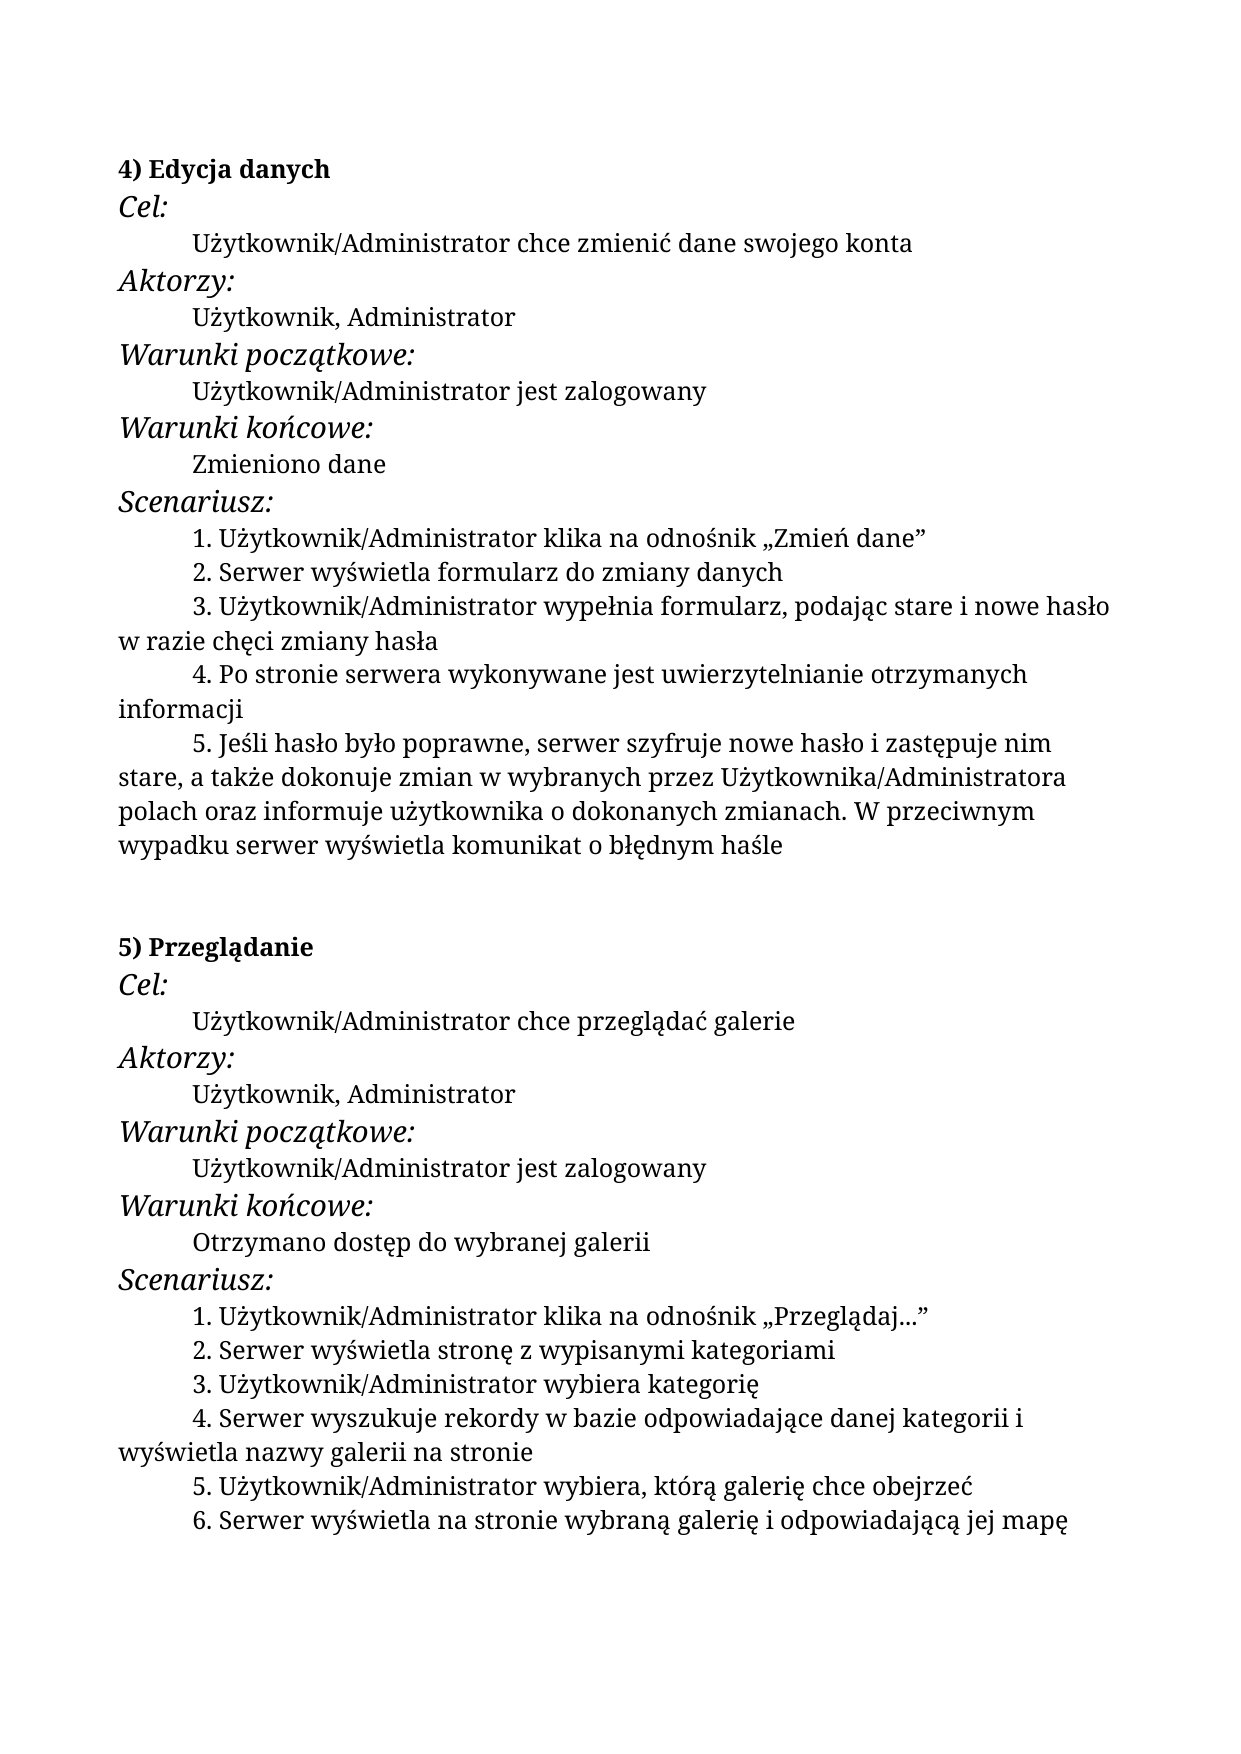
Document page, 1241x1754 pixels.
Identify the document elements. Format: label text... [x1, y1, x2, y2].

text Użytkownik/Administrator jest zalogowany [118, 1151, 1122, 1185]
text Użytkownik/Administrator jest zalogowany [118, 373, 1122, 407]
text 2. Serwer wyświetla formularz do zmiany danych [118, 555, 1122, 589]
text Scenariusz: [118, 1259, 1122, 1298]
text Użytkownik, Administrator [118, 300, 1122, 334]
text 1. Użytkownik/Administrator klika na odnośnik „Przeglądaj...” [118, 1298, 1122, 1332]
text Warunki początkowe: [118, 1111, 1122, 1151]
text 1. Użytkownik/Administrator klika na odnośnik „Zmień dane” [118, 521, 1122, 555]
text Użytkownik/Administrator chce przeglądać galerie [118, 1003, 1122, 1037]
text Użytkownik, Administrator [118, 1077, 1122, 1111]
text 4) Edycja danych [118, 152, 1122, 186]
text Cel: [118, 964, 1122, 1003]
text 6. Serwer wyświetla na stronie wybraną galerię i odpowiadającą jej mapę [118, 1503, 1122, 1537]
text 5. Jeśli hasło było poprawne, serwer szyfruje nowe hasło i zastępuje nim stare, a także dokonuje zmian w wybranych przez Użytkownika/Administratora polach oraz informuje użytkownika o dokonanych zmianach. W przeciwnym wypadku serwer wyświetla komunikat o błędnym haśle [118, 725, 1122, 862]
text 4. Serwer wyszukuje rekordy w bazie odpowiadające danej kategorii i wyświetla nazwy galerii na stronie [118, 1401, 1122, 1469]
text 5. Użytkownik/Administrator wybiera, którą galerię chce obejrzeć [118, 1469, 1122, 1503]
text 4. Po stronie serwera wykonywane jest uwierzytelnianie otrzymanych informacji [118, 657, 1122, 725]
text 3. Użytkownik/Administrator wypełnia formularz, podając stare i nowe hasło w razie chęci zmiany hasła [118, 589, 1122, 657]
text Aktorzy: [118, 1037, 1122, 1077]
text 3. Użytkownik/Administrator wybiera kategorię [118, 1367, 1122, 1401]
text Warunki końcowe: [118, 1185, 1122, 1225]
text Zmieniono dane [118, 447, 1122, 481]
text 5) Przeglądanie [118, 930, 1122, 964]
text Scenariusz: [118, 481, 1122, 521]
text Użytkownik/Administrator chce zmienić dane swojego konta [118, 226, 1122, 260]
text Warunki końcowe: [118, 407, 1122, 447]
text Aktorzy: [118, 260, 1122, 300]
text Warunki początkowe: [118, 334, 1122, 373]
text 2. Serwer wyświetla stronę z wypisanymi kategoriami [118, 1332, 1122, 1367]
text Otrzymano dostęp do wybranej galerii [118, 1225, 1122, 1259]
text Cel: [118, 186, 1122, 226]
